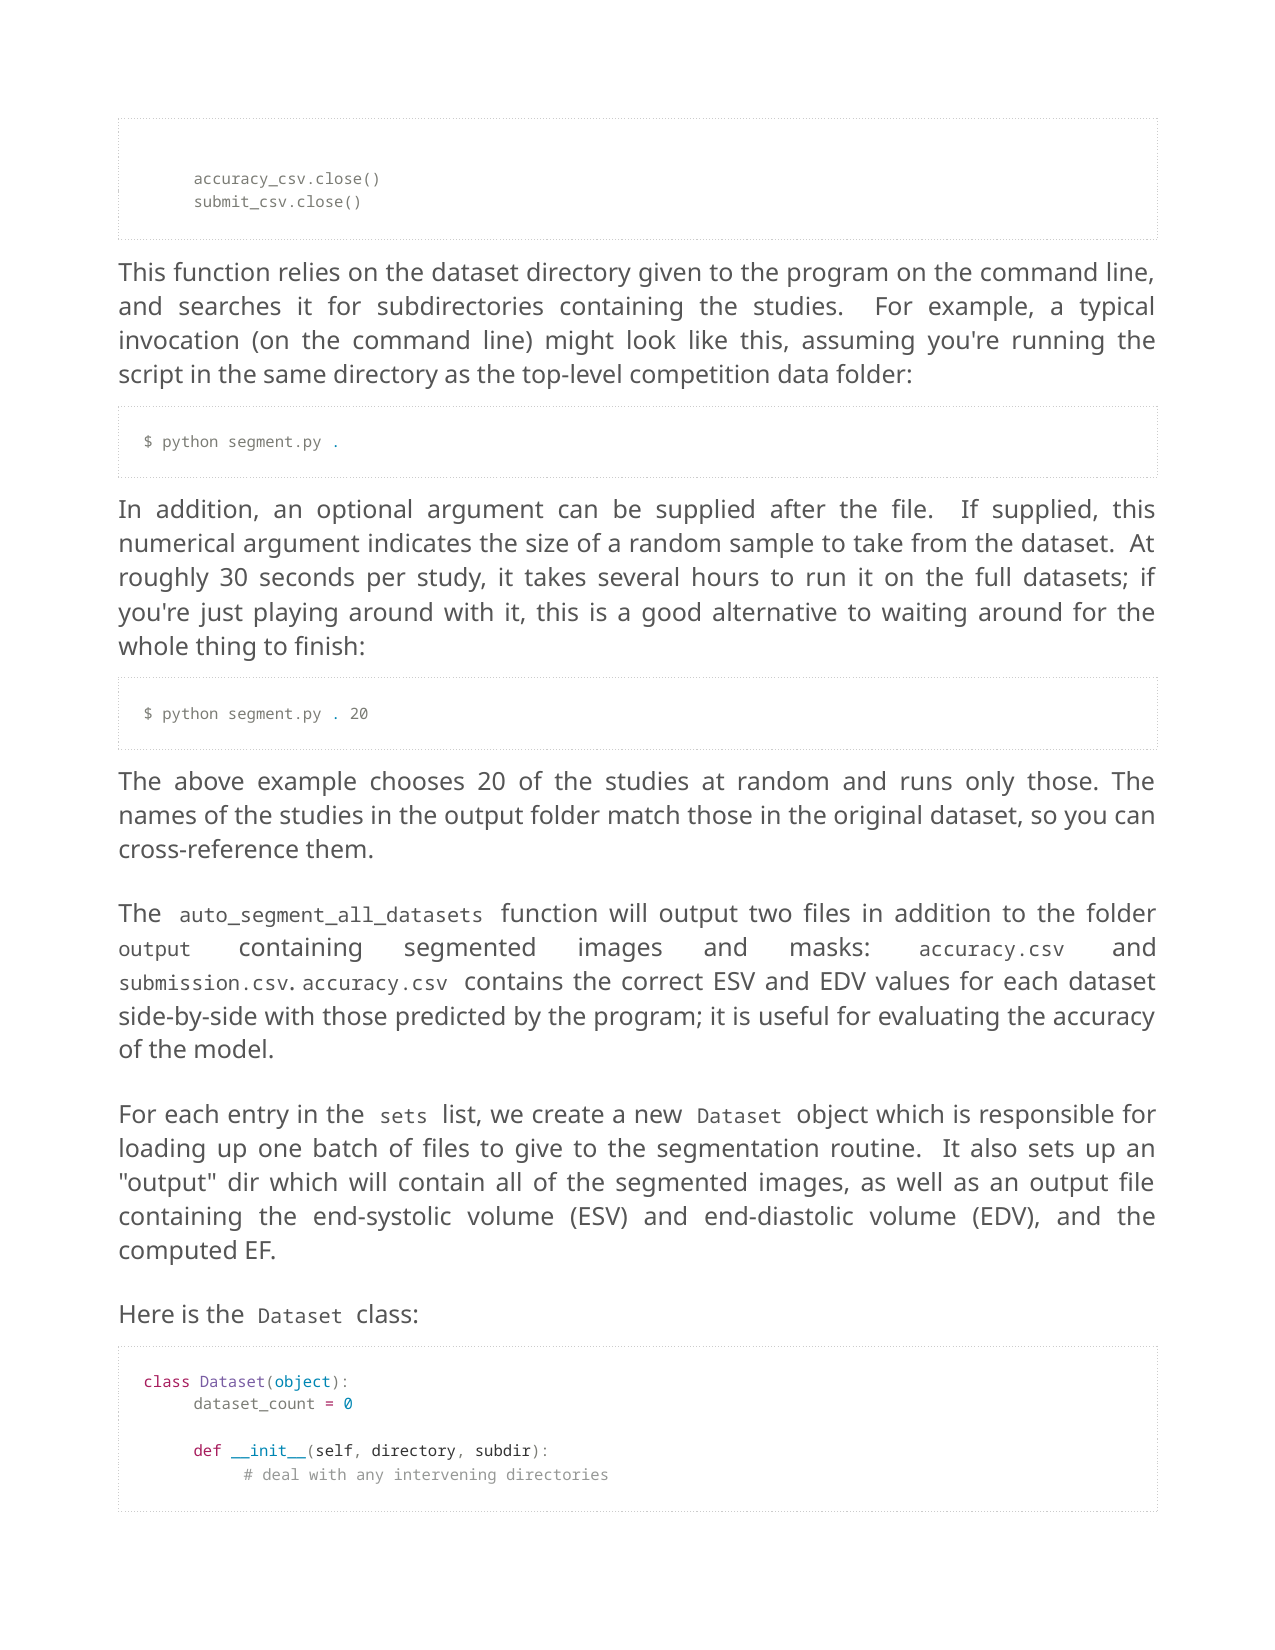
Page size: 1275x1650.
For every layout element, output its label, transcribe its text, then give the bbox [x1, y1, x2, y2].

text The above example chooses 20 of the studies at random and runs only those. The names of the studies in the output folder match those in the original dataset, so you can cross-reference them. [118, 764, 1157, 866]
text class Dataset(object): [118, 1346, 1157, 1367]
text dataset_count = 0 [118, 1367, 1157, 1414]
text For each entry in the sets list, we create a new Dataset object which is responsible for loading up one batch of files to give to the segmentation routine. It also sets up an "output" dir which will contain all of the segmented images, as well as an output file containing the end-systolic volume (ESV) and end-diastolic volume (EDV), and the computed EF. [118, 1096, 1157, 1267]
text submit_csv.close() [118, 165, 1157, 239]
text # deal with any intervening directories [118, 1438, 1157, 1512]
text accuracy_csv.close() [118, 142, 1157, 165]
text Here is the Dataset class: [118, 1297, 1157, 1331]
text def __init__(self, directory, subdir): [118, 1414, 1157, 1438]
text This function relies on the dataset directory given to the program on the command line, and searches it for subdirectories containing the studies. For example, a typical invocation (on the command line) might look like this, assuming you're running the script in the same directory as the top-level competition data folder: [118, 254, 1157, 391]
text In addition, an optional argument can be supplied after the file. If supplied, this numerical argument indicates the size of a random sample to take from the dataset. At roughly 30 seconds per study, it takes several hours to run it on the full datasets; if you're just playing around with it, this is a good alternative to waiting around for the whole thing to finish: [118, 492, 1157, 662]
text $ python segment.py . 20 [118, 677, 1157, 749]
text $ python segment.py . [118, 406, 1157, 477]
text The auto_segment_all_datasets function will output two files in addition to the folder output containing segmented images and masks: accuracy.csv and submission.csv. accuracy.csv contains the correct ESV and EDV values for each dataset side-by-side with those predicted by the program; it is useful for evaluating the accuracy of the model. [118, 896, 1157, 1066]
